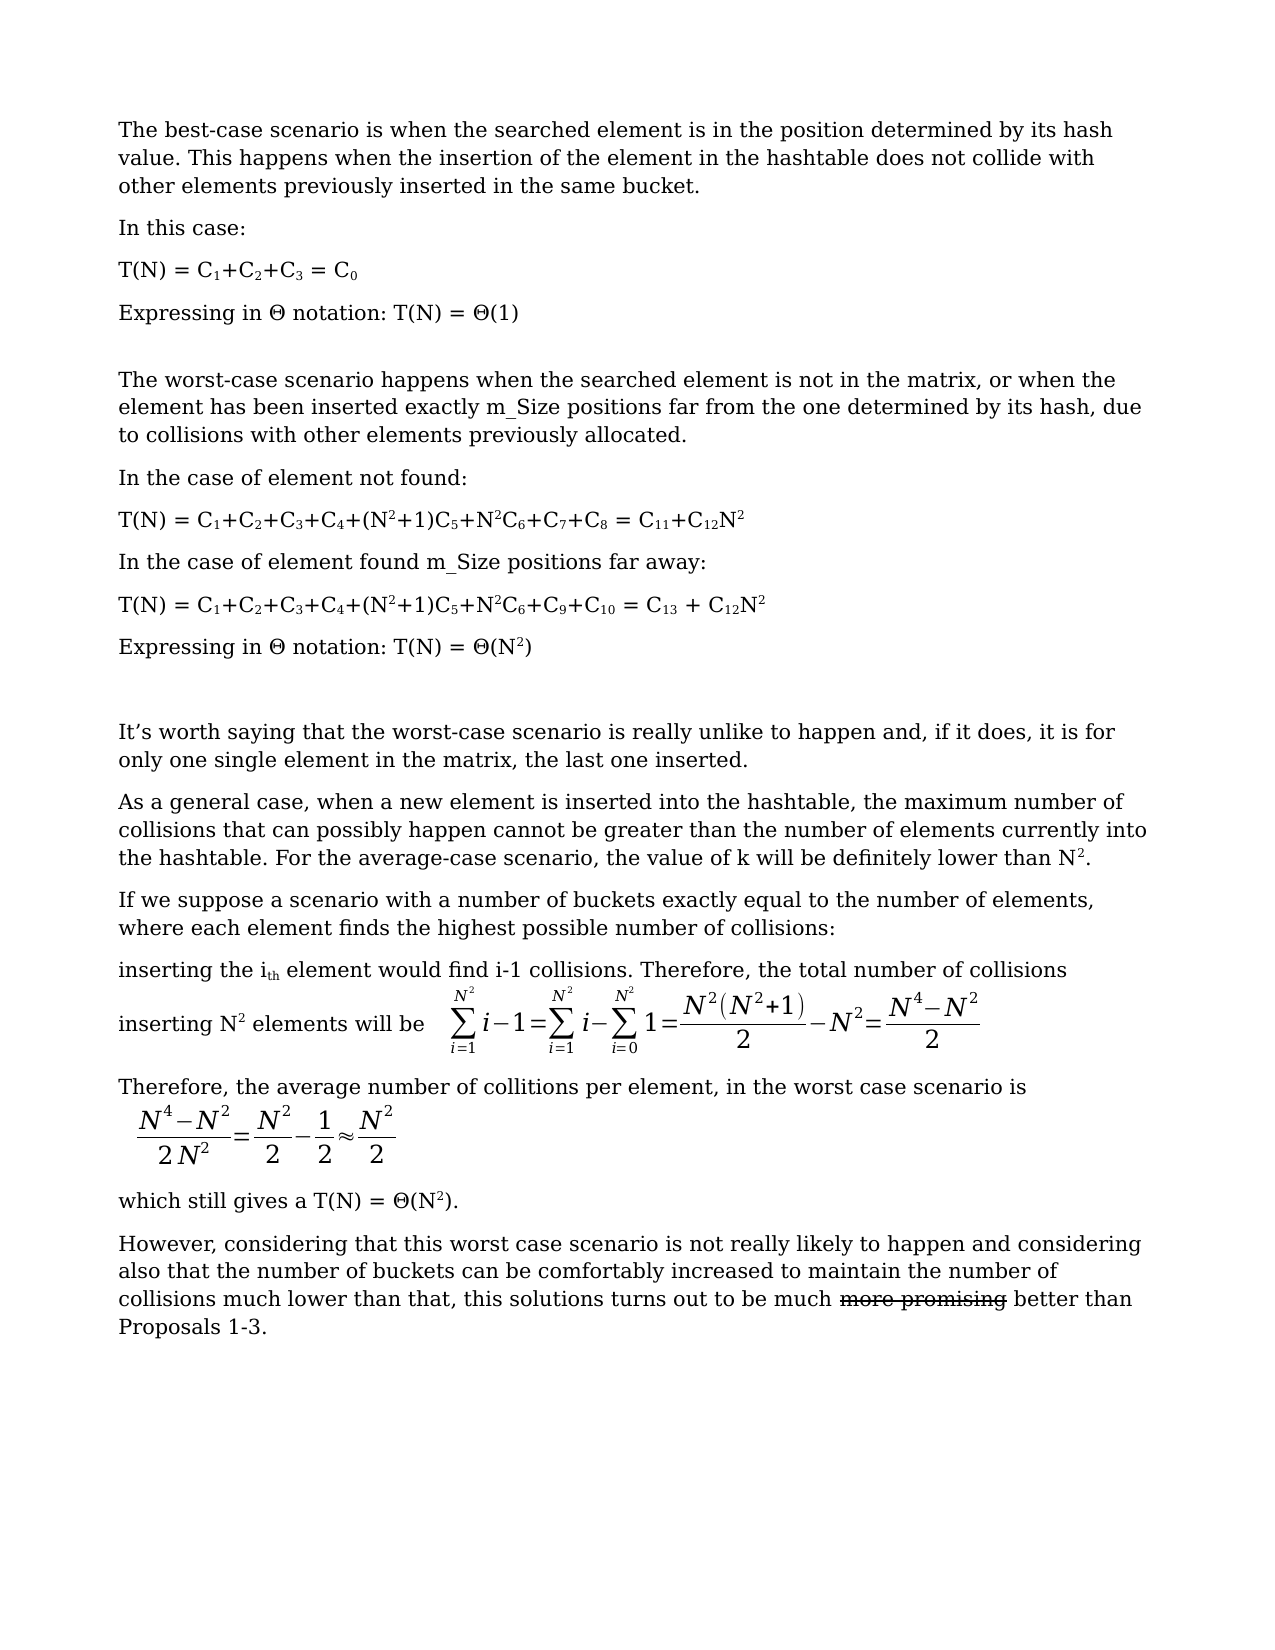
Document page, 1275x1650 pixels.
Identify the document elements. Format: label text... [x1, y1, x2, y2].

text T(N) = C1+C2+C3+C4+(N2+1)C5+N2C6+C7+C8 = C11+C12N2 [118, 508, 1157, 532]
text The worst-case scenario happens when the searched element is not in the matrix, or when the element has been inserted exactly m_Size positions far from the one determined by its hash, due to collisions with other elements previously allocated. [118, 368, 1157, 447]
text Therefore, the average number of collitions per element, in the worst case scenario is [118, 1075, 1157, 1171]
text As a general case, when a new element is inserted into the hashtable, the maximum number of collisions that can possibly happen cannot be greater than the number of elements currently into the hashtable. For the average-case scenario, the value of k will be definitely lower than N2. [118, 790, 1157, 870]
text Expressing in Θ notation: T(N) = Θ(N2) [118, 635, 1157, 659]
text Expressing in Θ notation: T(N) = Θ(1) [118, 301, 1157, 325]
text inserting the ith element would find i-1 collisions. Therefore, the total number of collisions inserting N2 elements will be [118, 958, 1157, 1057]
text If we suppose a scenario with a number of buckets exactly equal to the number of elements, where each element finds the highest possible number of collisions: [118, 888, 1157, 940]
text The best-case scenario is when the searched element is in the position determined by its hash value. This happens when the insertion of the element in the hashtable does not collide with other elements previously inserted in the same bucket. [118, 118, 1157, 198]
text which still gives a T(N) = Θ(N2). [118, 1189, 1157, 1214]
text T(N) = C1+C2+C3 = C0 [118, 258, 1157, 283]
text In the case of element found m_Size positions far away: [118, 550, 1157, 575]
text However, considering that this worst case scenario is not really likely to happen and considering also that the number of buckets can be comfortably increased to maintain the number of collisions much lower than that, this solutions turns out to be much more promising better than Proposals 1-3. [118, 1232, 1157, 1339]
text It’s worth saying that the worst-case scenario is really unlike to happen and, if it does, it is for only one single element in the matrix, the last one inserted. [118, 720, 1157, 772]
text T(N) = C1+C2+C3+C4+(N2+1)C5+N2C6+C9+C10 = C13 + C12N2 [118, 593, 1157, 617]
text In this case: [118, 216, 1157, 240]
text In the case of element not found: [118, 466, 1157, 490]
